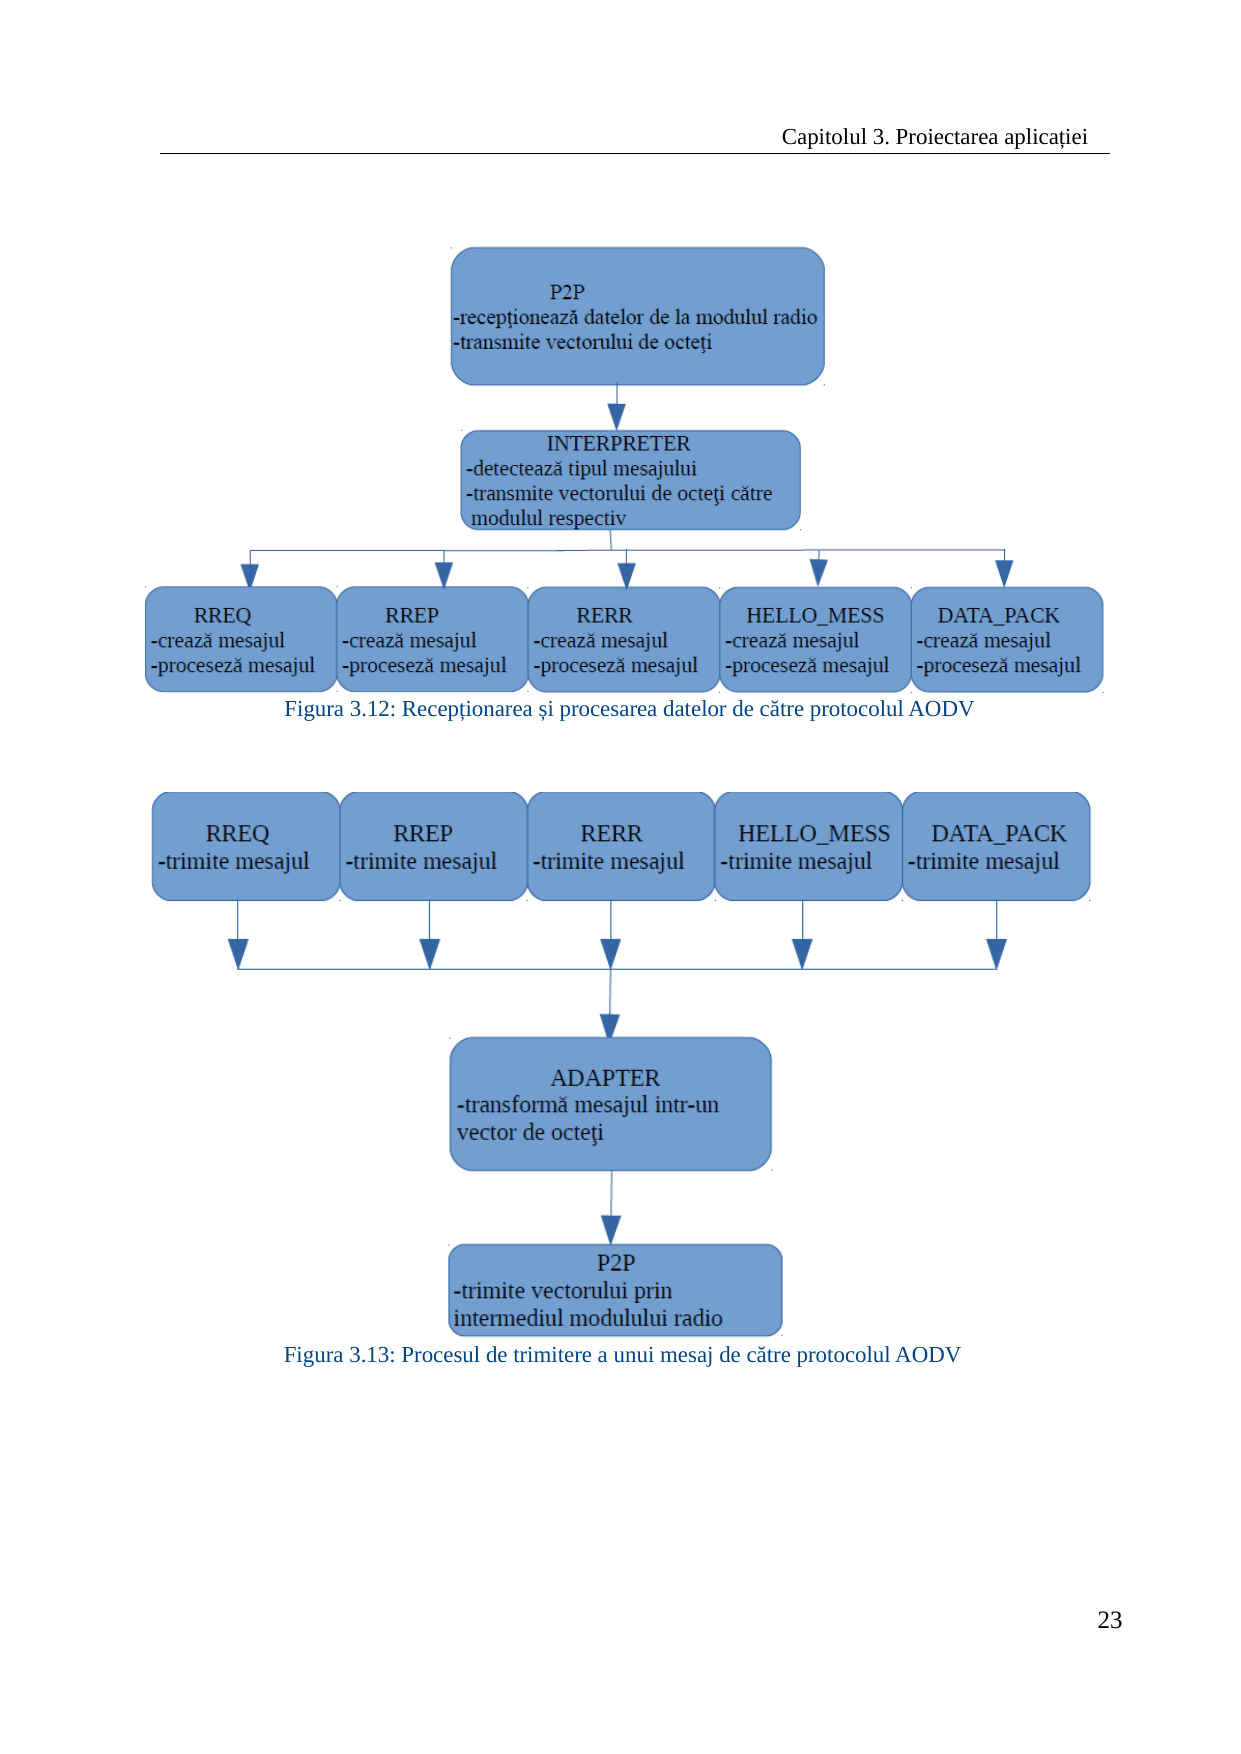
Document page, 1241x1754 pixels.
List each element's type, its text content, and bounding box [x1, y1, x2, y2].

text Figura 3.13: Procesul de trimitere a unui mesaj de către protocolul AODV [135, 1342, 1110, 1368]
picture [135, 792, 1110, 1342]
text Figura 3.12: Recepționarea și procesarea datelor de către protocolul AODV [142, 695, 1117, 721]
picture [142, 206, 1118, 695]
